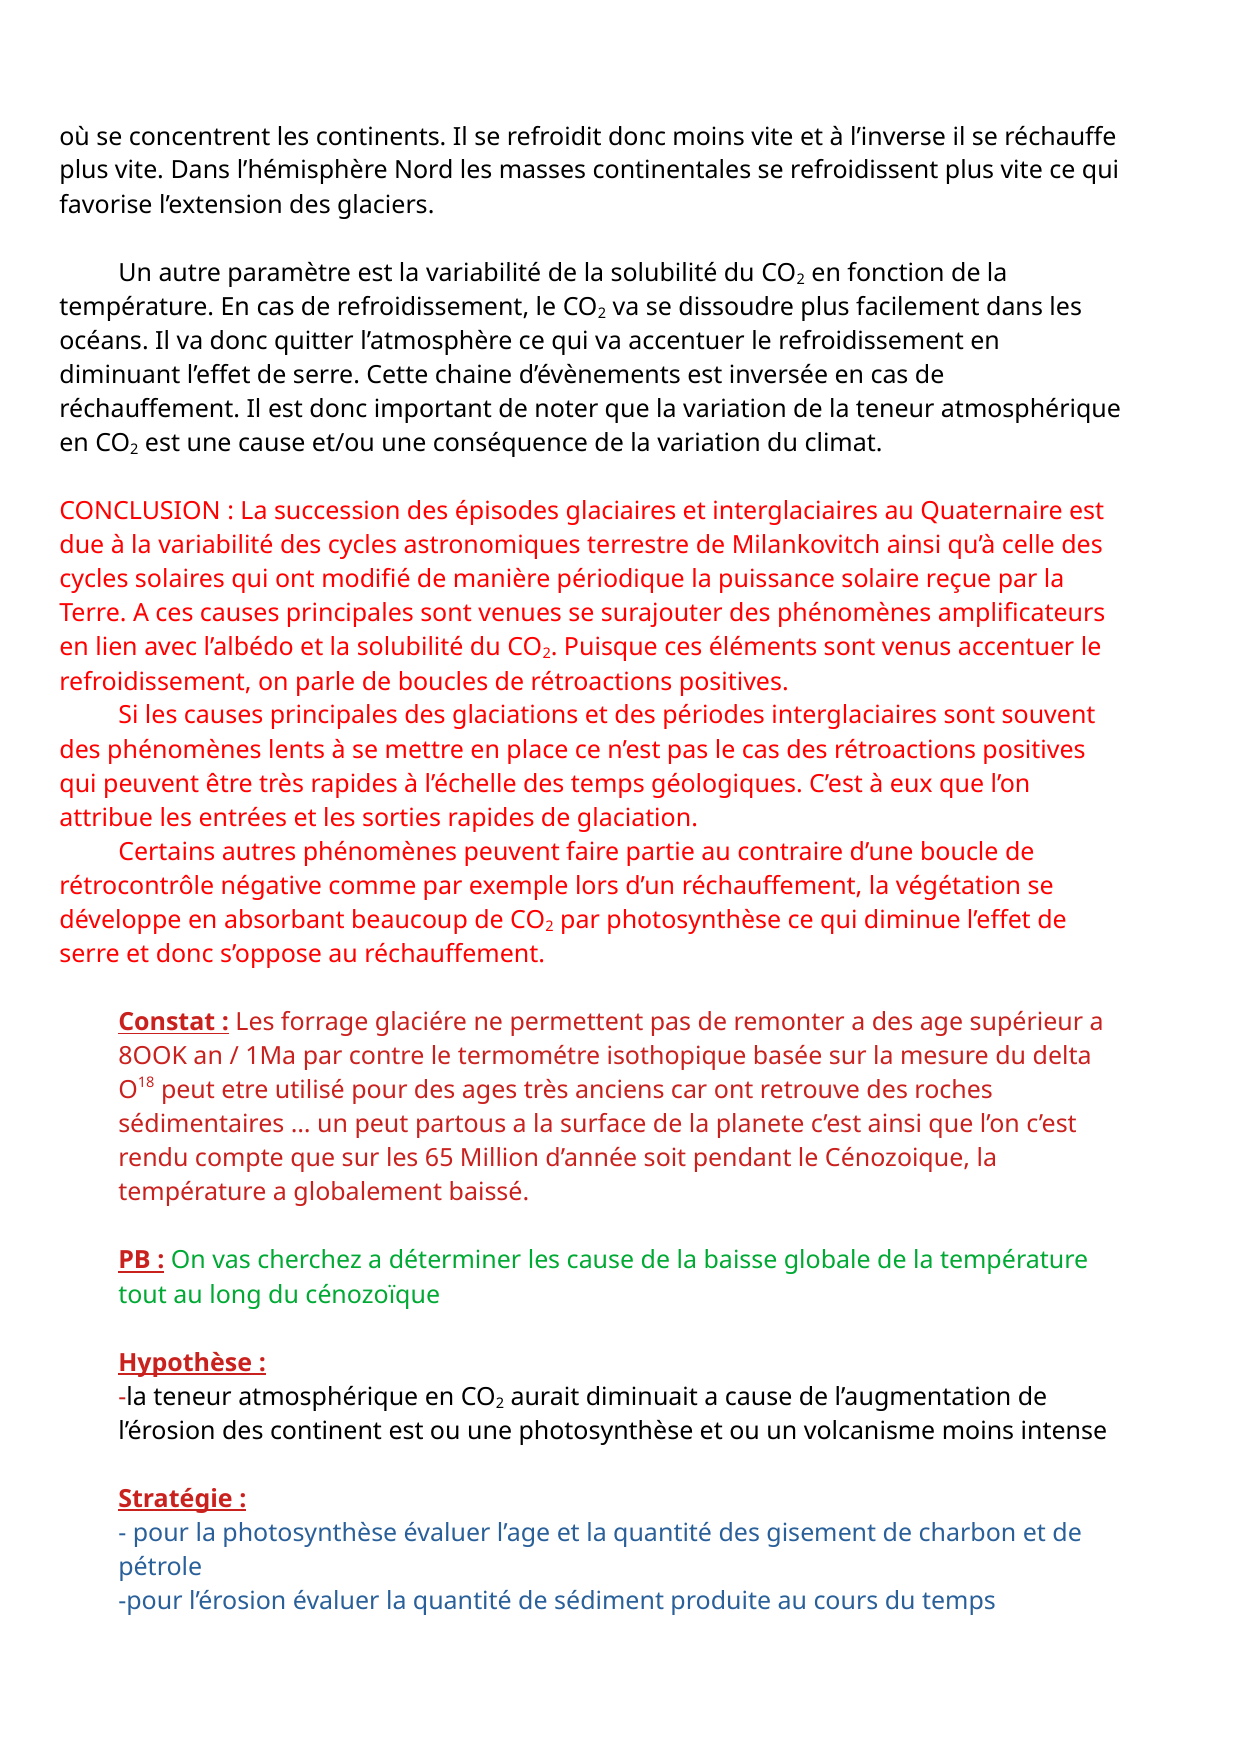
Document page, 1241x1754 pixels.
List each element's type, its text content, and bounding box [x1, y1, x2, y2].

list Constat : Les forrage glaciére ne permettent pas de remonter a des age supérieur a 8OOK an / 1Ma par contre le termométre isothopique basée sur la mesure du delta O18 peut etre utilisé pour des ages très anciens car ont retrouve des roches sédimentaires … un peut partous a la surface de la planete c’est ainsi que l’on c’est rendu compte que sur les 65 Million d’année soit pendant le Cénozoique, la température a globalement baissé. [118, 1004, 1122, 1208]
list CONCLUSION : La succession des épisodes glaciaires et interglaciaires au Quaternaire est due à la variabilité des cycles astronomiques terrestre de Milankovitch ainsi qu’à celle des cycles solaires qui ont modifié de manière périodique la puissance solaire reçue par la Terre. A ces causes principales sont venues se surajouter des phénomènes amplificateurs en lien avec l’albédo et la solubilité du CO2. Puisque ces éléments sont venus accentuer le refroidissement, on parle de boucles de rétroactions positives. [59, 493, 1122, 697]
list Un autre paramètre est la variabilité de la solubilité du CO2 en fonction de la température. En cas de refroidissement, le CO2 va se dissoudre plus facilement dans les océans. Il va donc quitter l’atmosphère ce qui va accentuer le refroidissement en diminuant l’effet de serre. Cette chaine d’évènements est inversée en cas de réchauffement. Il est donc important de noter que la variation de la teneur atmosphérique en CO2 est une cause et/ou une conséquence de la variation du climat. [59, 254, 1122, 459]
list -pour l’érosion évaluer la quantité de sédiment produite au cours du temps [118, 1583, 1122, 1617]
list -la teneur atmosphérique en CO2 aurait diminuait a cause de l’augmentation de l’érosion des continent est ou une photosynthèse et ou un volcanisme moins intense [118, 1378, 1122, 1447]
list Hypothèse : [118, 1344, 1122, 1378]
list PB : On vas cherchez a déterminer les cause de la baisse globale de la température tout au long du cénozoïque [118, 1242, 1122, 1310]
list - pour la photosynthèse évaluer l’age et la quantité des gisement de charbon et de pétrole [118, 1515, 1122, 1583]
list Si les causes principales des glaciations et des périodes interglaciaires sont souvent des phénomènes lents à se mettre en place ce n’est pas le cas des rétroactions positives qui peuvent être très rapides à l’échelle des temps géologiques. C’est à eux que l’on attribue les entrées et les sorties rapides de glaciation. [59, 697, 1122, 833]
list Certains autres phénomènes peuvent faire partie au contraire d’une boucle de rétrocontrôle négative comme par exemple lors d’un réchauffement, la végétation se développe en absorbant beaucoup de CO2 par photosynthèse ce qui diminue l’effet de serre et donc s’oppose au réchauffement. [59, 833, 1122, 970]
list où se concentrent les continents. Il se refroidit donc moins vite et à l’inverse il se réchauffe plus vite. Dans l’hémisphère Nord les masses continentales se refroidissent plus vite ce qui favorise l’extension des glaciers. [59, 118, 1122, 220]
list Stratégie : [118, 1481, 1122, 1515]
